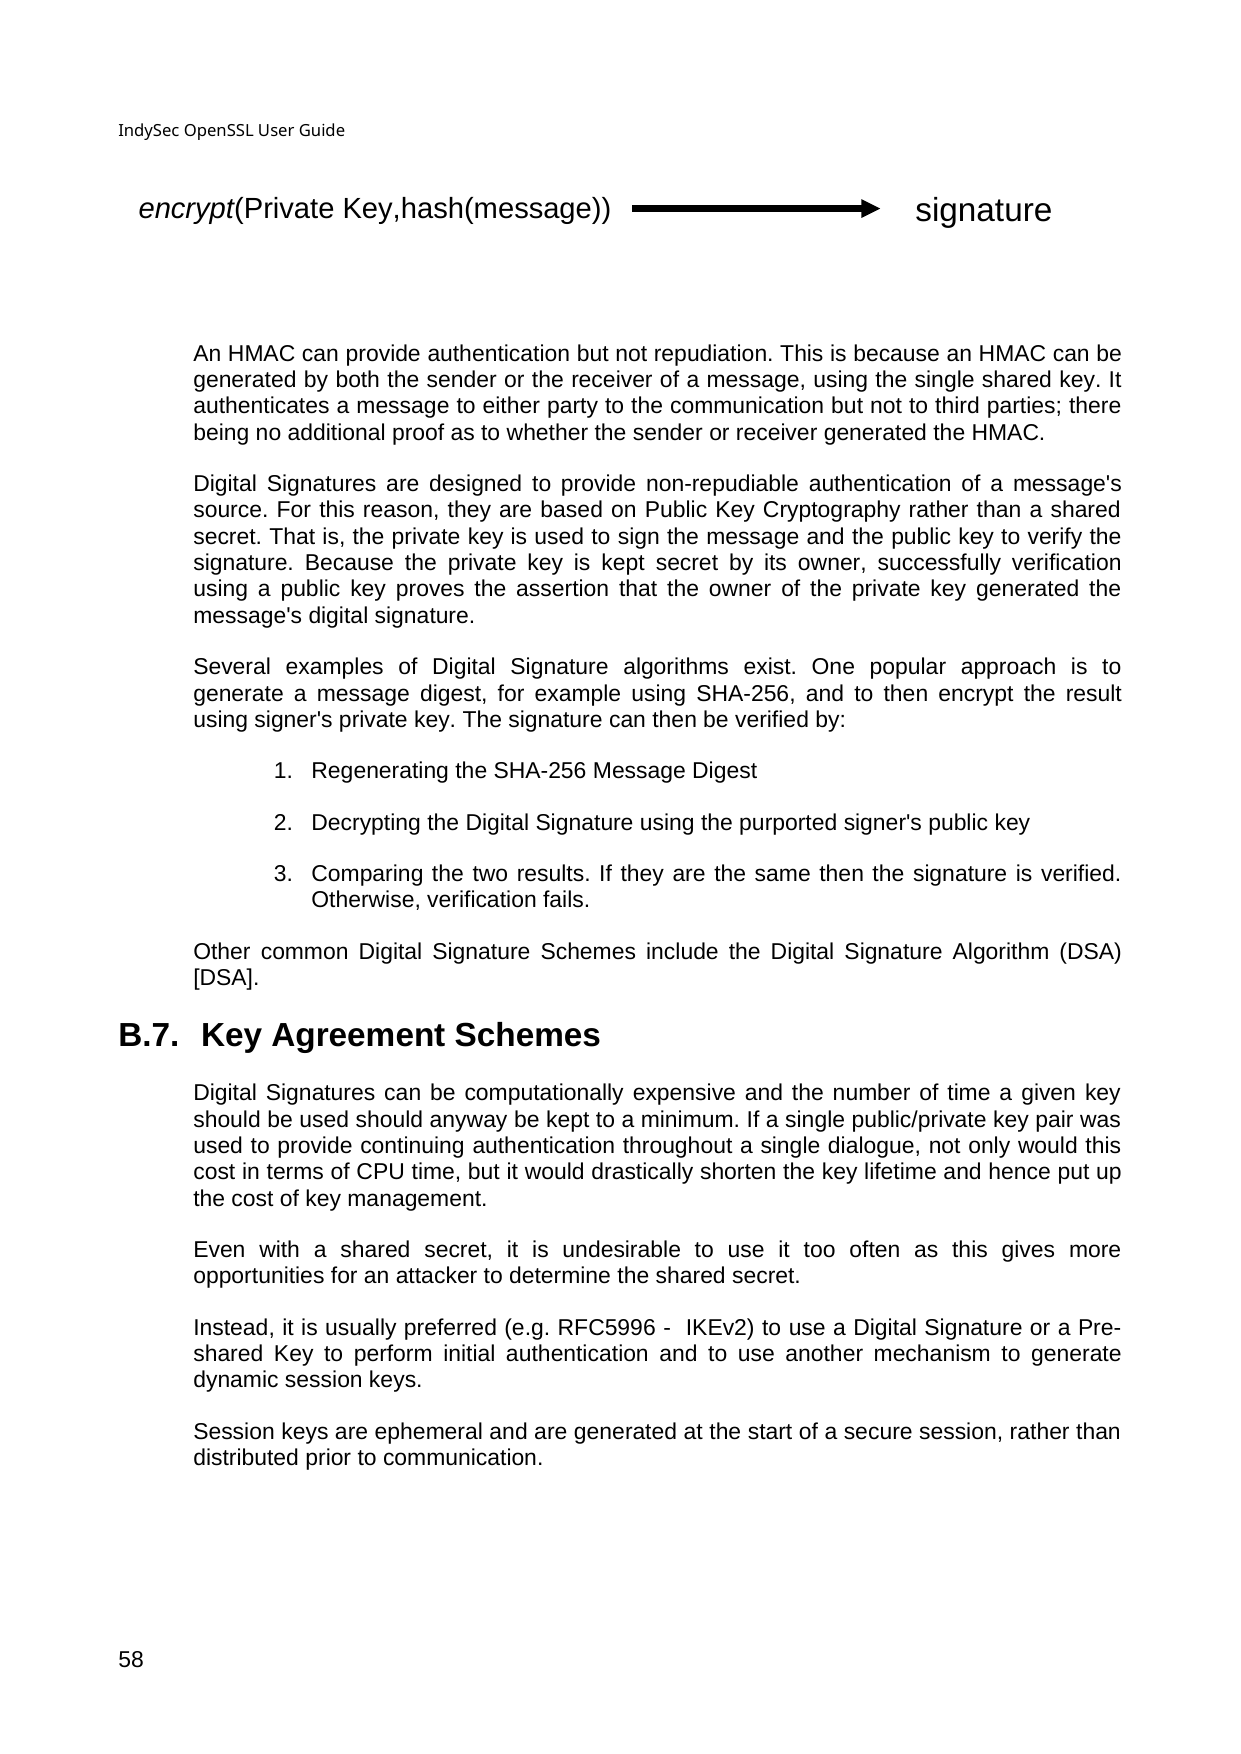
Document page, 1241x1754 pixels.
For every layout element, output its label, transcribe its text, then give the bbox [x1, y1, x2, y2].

list Regenerating the SHA-256 Message Digest [274, 757, 1122, 783]
text Digital Signatures can be computationally expensive and the number of time a given key should be used should anyway be kept to a minimum. If a single public/private key pair was used to provide continuing authentication throughout a single dialogue, not only would this cost in terms of CPU time, but it would drastically shorten the key lifetime and hence put up the cost of key management. [193, 1079, 1122, 1211]
text Other common Digital Signature Schemes include the Digital Signature Algorithm (DSA) [DSA]. [193, 938, 1122, 990]
list Decrypting the Digital Signature using the purported signer's public key [274, 808, 1122, 835]
text Digital Signatures are designed to provide non-repudiable authentication of a message's source. For this reason, they are based on Public Key Cryptography rather than a shared secret. That is, the private key is used to sign the message and the public key to verify the signature. Because the private key is kept secret by its owner, successfully verification using a public key proves the assertion that the owner of the private key generated the message's digital signature. [193, 470, 1122, 628]
text Even with a shared secret, it is undesirable to use it too often as this gives more opportunities for an attacker to determine the shared secret. [193, 1236, 1122, 1289]
text Instead, it is usually preferred (e.g. RFC5996 - IKEv2) to use a Digital Signature or a Pre-shared Key to perform initial authentication and to use another mechanism to generate dynamic session keys. [193, 1314, 1122, 1393]
text An HMAC can provide authentication but not repudiation. This is because an HMAC can be generated by both the sender or the receiver of a message, using the single shared key. It authenticates a message to either party to the communication but not to third parties; there being no additional proof as to whether the sender or receiver generated the HMAC. [193, 339, 1122, 445]
list Comparing the two results. If they are the same then the signature is verified. Otherwise, verification fails. [274, 860, 1122, 913]
text Session keys are ephemeral and are generated at the start of a secure session, rather than distributed prior to communication. [193, 1418, 1122, 1471]
subtitle Key Agreement Schemes [118, 1015, 1122, 1054]
text Several examples of Digital Signature algorithms exist. One popular approach is to generate a message digest, for example using SHA-256, and to then encrypt the result using signer's private key. The signature can then be verified by: [193, 653, 1122, 732]
